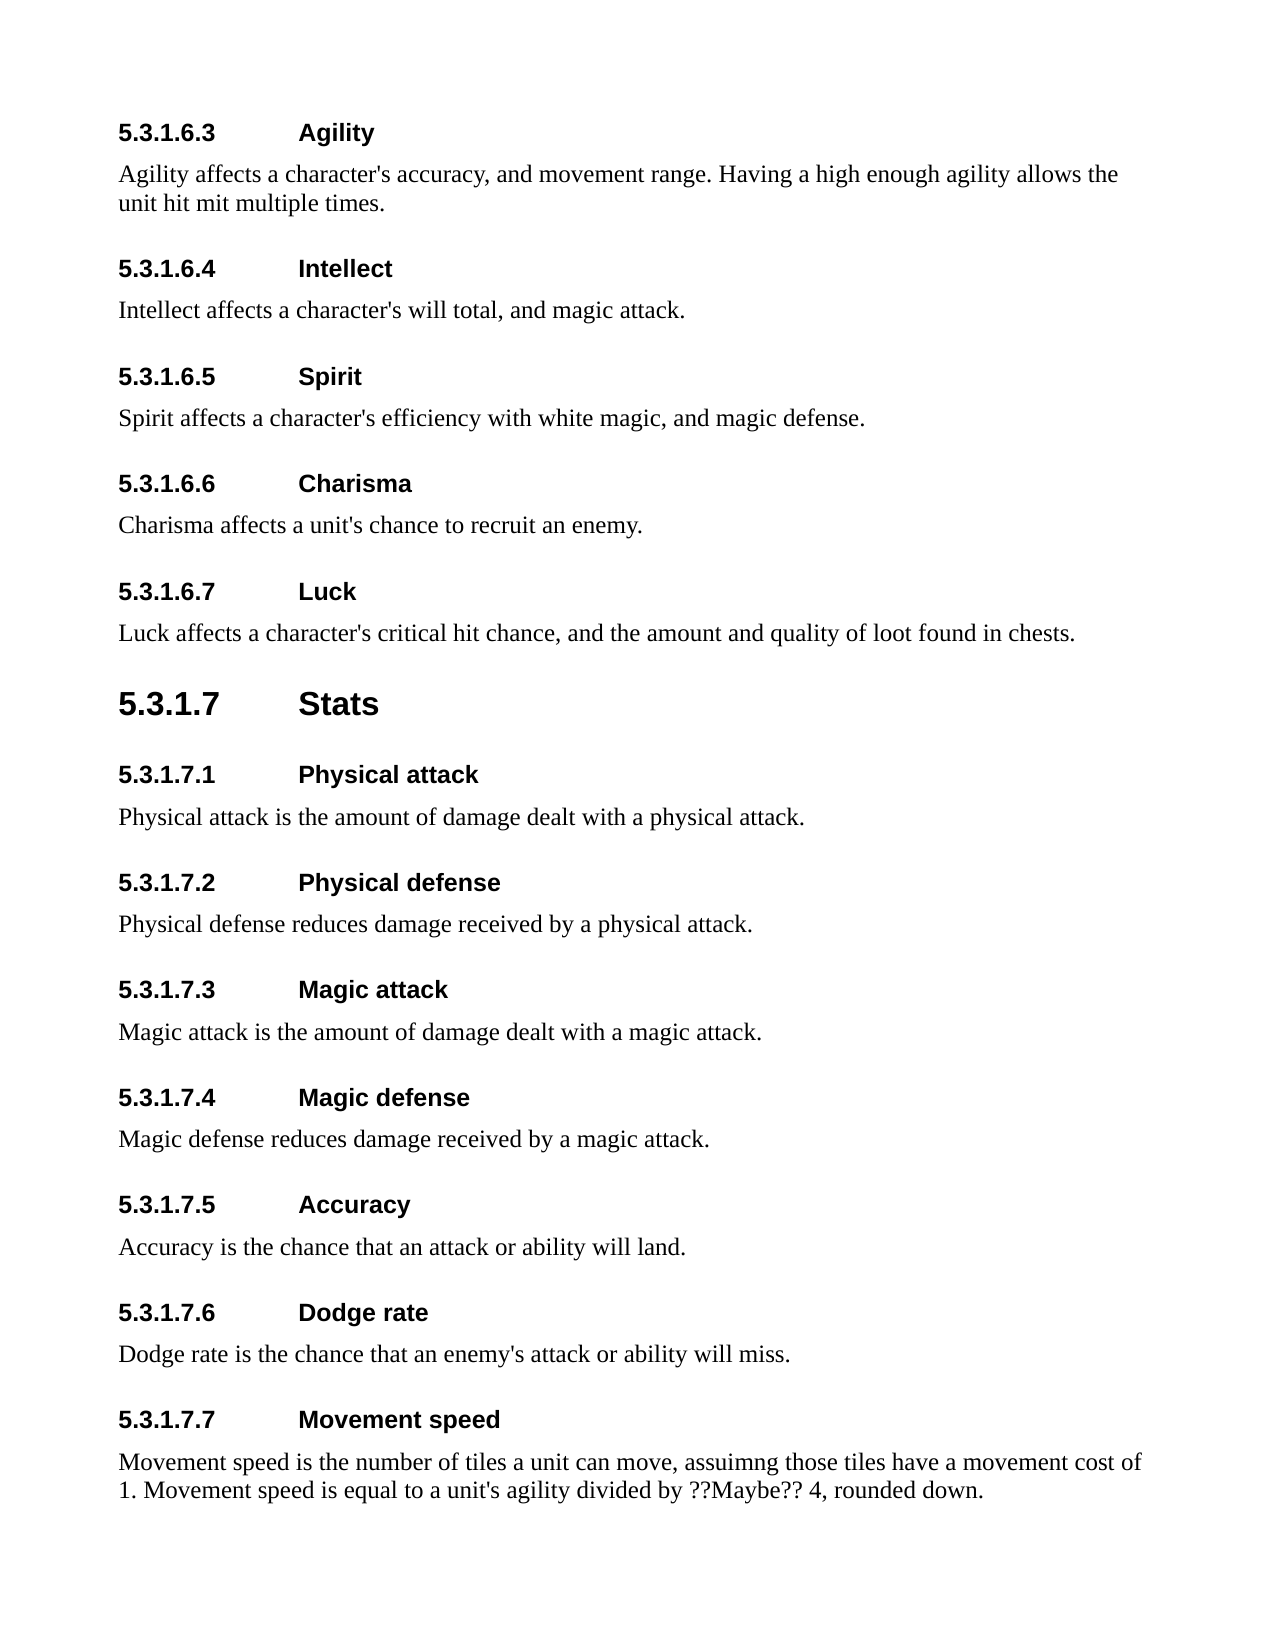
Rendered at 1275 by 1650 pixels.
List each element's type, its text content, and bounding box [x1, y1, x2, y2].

subtitle Physical attack [118, 760, 1157, 789]
text Physical defense reduces damage received by a physical attack. [118, 909, 1157, 938]
subtitle Accuracy [118, 1190, 1157, 1219]
text Magic attack is the amount of damage dealt with a magic attack. [118, 1017, 1157, 1045]
text Magic defense reduces damage received by a magic attack. [118, 1124, 1157, 1153]
subtitle Stats [118, 684, 1157, 723]
subtitle Movement speed [118, 1405, 1157, 1434]
subtitle Luck [118, 577, 1157, 606]
subtitle Physical defense [118, 868, 1157, 897]
subtitle Magic defense [118, 1083, 1157, 1112]
text Charisma affects a unit's chance to recruit an enemy. [118, 511, 1157, 539]
subtitle Intellect [118, 254, 1157, 283]
subtitle Spirit [118, 362, 1157, 391]
text Dodge rate is the chance that an enemy's attack or ability will miss. [118, 1339, 1157, 1368]
text Intellect affects a character's will total, and magic attack. [118, 296, 1157, 324]
text Movement speed is the number of tiles a unit can move, assuimng those tiles have a movement cost of 1. Movement speed is equal to a unit's agility divided by ??Maybe?? 4, rounded down. [118, 1447, 1157, 1504]
subtitle Agility [118, 118, 1157, 147]
text Accuracy is the chance that an attack or ability will land. [118, 1232, 1157, 1260]
subtitle Dodge rate [118, 1298, 1157, 1327]
text Agility affects a character's accuracy, and movement range. Having a high enough agility allows the unit hit mit multiple times. [118, 159, 1157, 217]
text Physical attack is the amount of damage dealt with a physical attack. [118, 802, 1157, 830]
text Spirit affects a character's efficiency with white magic, and magic defense. [118, 403, 1157, 432]
subtitle Charisma [118, 469, 1157, 498]
text Luck affects a character's critical hit chance, and the amount and quality of loot found in chests. [118, 618, 1157, 647]
subtitle Magic attack [118, 975, 1157, 1004]
